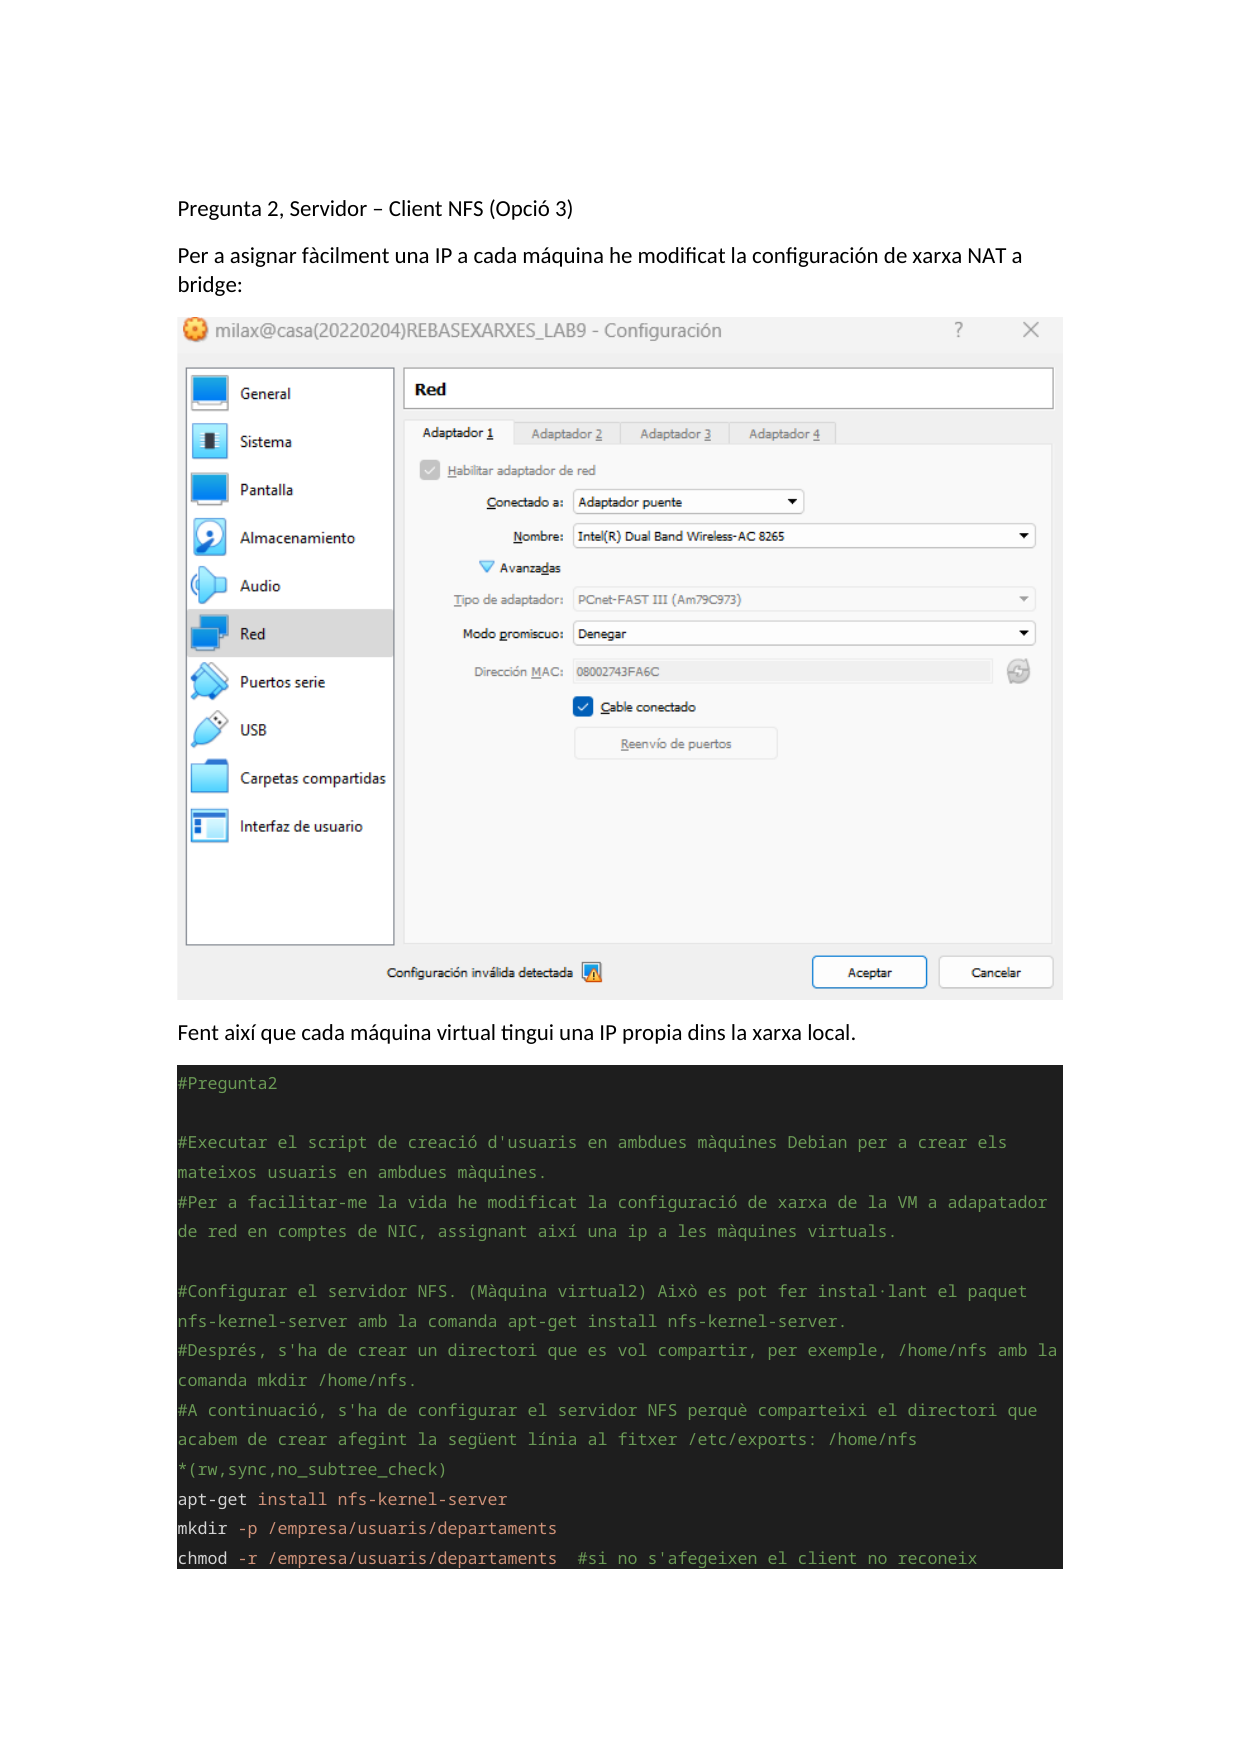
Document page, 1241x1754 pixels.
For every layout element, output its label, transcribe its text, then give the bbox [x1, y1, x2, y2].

text #A continuació, s'ha de configurar el servidor NFS perquè comparteixi el directori que acabem de crear afegint la següent línia al fitxer /etc/exports: /home/nfs *(rw,sync,no_subtree_check) [177, 1391, 1063, 1480]
text Fent així que cada máquina virtual tingui una IP propia dins la xarxa local. [177, 1018, 1063, 1046]
text apt-get install nfs-kernel-server [177, 1480, 1063, 1510]
text #Per a facilitar-me la vida he modificat la configuració de xarxa de la VM a adapatador de red en comptes de NIC, assignant així una ip a les màquines virtuals. [177, 1183, 1063, 1243]
text Pregunta 2, Servidor – Client NFS (Opció 3) [177, 194, 1063, 222]
text #Després, s'ha de crear un directori que es vol compartir, per exemple, /home/nfs amb la comanda mkdir /home/nfs. [177, 1332, 1063, 1391]
text #Configurar el servidor NFS. (Màquina virtual2) Això es pot fer instal·lant el paquet nfs-kernel-server amb la comanda apt-get install nfs-kernel-server. [177, 1272, 1063, 1332]
text mkdir -p /empresa/usuaris/departaments [177, 1510, 1063, 1540]
text #Pregunta2 [177, 1065, 1063, 1094]
text Per a asignar fàcilment una IP a cada máquina he modificat la configuración de xarxa NAT a bridge: [177, 241, 1063, 299]
text chmod -r /empresa/usuaris/departaments #si no s'afegeixen el client no reconeix [177, 1540, 1063, 1569]
text #Executar el script de creació d'usuaris en ambdues màquines Debian per a crear els mateixos usuaris en ambdues màquines. [177, 1124, 1063, 1183]
